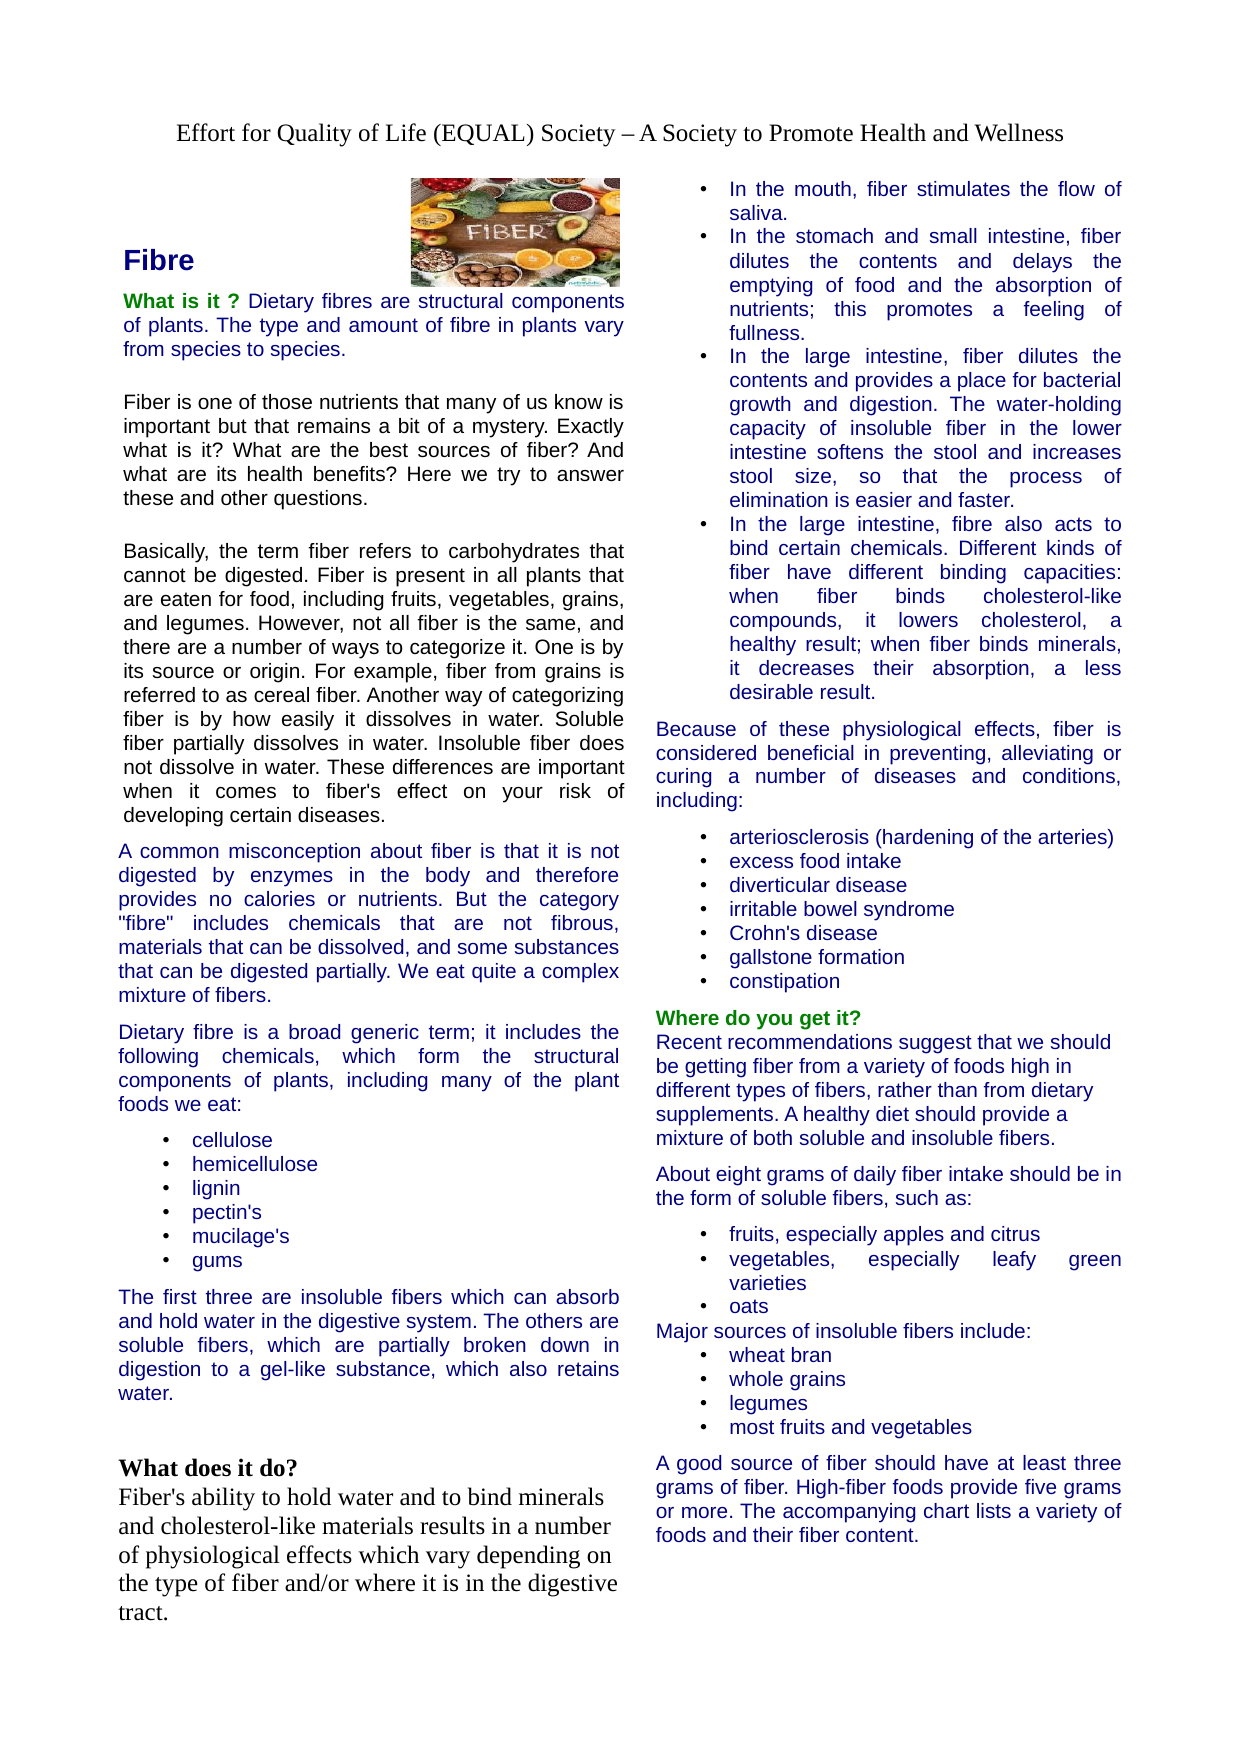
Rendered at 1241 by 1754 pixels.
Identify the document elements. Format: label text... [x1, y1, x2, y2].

table_header Fibre What is it ? Dietary fibres are structural components of plants. The type and amount of fibre in plants vary from species to species. Fiber is one of those nutrients that many of us know is important but that remains a bit of a mystery. Exactly what is it? What are the best sources of fiber? And what are its health benefits? Here we try to answer these and other questions. Basically, the term fiber refers to carbohydrates that cannot be digested. Fiber is present in all plants that are eaten for food, including fruits, vegetables, grains, and legumes. However, not all fiber is the same, and there are a number of ways to categorize it. One is by its source or origin. For example, fiber from grains is referred to as cereal fiber. Another way of categorizing fiber is by how easily it dissolves in water. Soluble fiber partially dissolves in water. Insoluble fiber does not dissolve in water. These differences are important when it comes to fiber's effect on your risk of developing certain diseases. [123, 218, 625, 839]
list excess food intake [700, 849, 1122, 873]
list whole grains [700, 1366, 1122, 1391]
text Where do you get it? Recent recommendations suggest that we should be getting fiber from a variety of foods high in different types of fibers, rather than from dietary supplements. A healthy diet should provide a mixture of both soluble and insoluble fibers. [656, 1006, 1122, 1149]
list most fruits and vegetables [700, 1414, 1122, 1439]
list irritable bowel syndrome [700, 897, 1122, 921]
picture [410, 178, 620, 287]
list gallstone formation [700, 945, 1122, 969]
list vegetables, especially leafy green varieties [700, 1246, 1122, 1294]
list lignin [162, 1176, 620, 1200]
list wheat bran [700, 1342, 1122, 1366]
list cellulose [162, 1128, 620, 1152]
list legumes [700, 1391, 1122, 1414]
text About eight grams of daily fiber intake should be in the form of soluble fibers, such as: [656, 1162, 1122, 1210]
list arteriosclerosis (hardening of the arteries) [700, 825, 1122, 849]
list hemicellulose [162, 1152, 620, 1176]
list pectin's [162, 1200, 620, 1224]
text A common misconception about fiber is that it is not digested by enzymes in the body and therefore provides no calories or nutrients. But the category "fibre" includes chemicals that are not fibrous, materials that can be dissolved, and some substances that can be digested partially. We eat quite a complex mixture of fibers. [118, 839, 620, 1007]
list In the large intestine, fibre also acts to bind certain chemicals. Different kinds of fiber have different binding capacities: when fiber binds cholesterol-like compounds, it lowers cholesterol, a healthy result; when fiber binds minerals, it decreases their absorption, a less desirable result. [700, 512, 1122, 704]
list fruits, especially apples and citrus [700, 1222, 1122, 1246]
list gums [162, 1248, 620, 1272]
text Because of these physiological effects, fiber is considered beneficial in preventing, alleviating or curing a number of diseases and conditions, including: [656, 716, 1122, 812]
list In the mouth, fiber stimulates the flow of saliva. [700, 176, 1122, 224]
list In the large intestine, fiber dilutes the contents and provides a place for bacterial growth and digestion. The water-holding capacity of insoluble fiber in the lower intestine softens the stool and increases stool size, so that the process of elimination is easier and faster. [700, 344, 1122, 512]
text A good source of fiber should have at least three grams of fiber. High-fiber foods provide five grams or more. The accompanying chart lists a variety of foods and their fiber content. [656, 1451, 1122, 1547]
list mucilage's [162, 1224, 620, 1248]
text Major sources of insoluble fibers include: [656, 1318, 1122, 1342]
list oats [700, 1294, 1122, 1318]
list In the stomach and small intestine, fiber dilutes the contents and delays the emptying of food and the absorption of nutrients; this promotes a feeling of fullness. [700, 224, 1122, 344]
list Crohn's disease [700, 921, 1122, 945]
list constipation [700, 969, 1122, 993]
list diverticular disease [700, 873, 1122, 897]
text The first three are insoluble fibers which can absorb and hold water in the digestive system. The others are soluble fibers, which are partially broken down in digestion to a gel-like substance, which also retains water. [118, 1285, 620, 1404]
text Dietary fibre is a broad generic term; it includes the following chemicals, which form the structural components of plants, including many of the plant foods we eat: [118, 1019, 620, 1115]
text What does it do? Fiber's ability to hold water and to bind minerals and cholesterol-like materials results in a number of physiological effects which vary depending on the type of fiber and/or where it is in the digestive tract. [118, 1453, 620, 1626]
